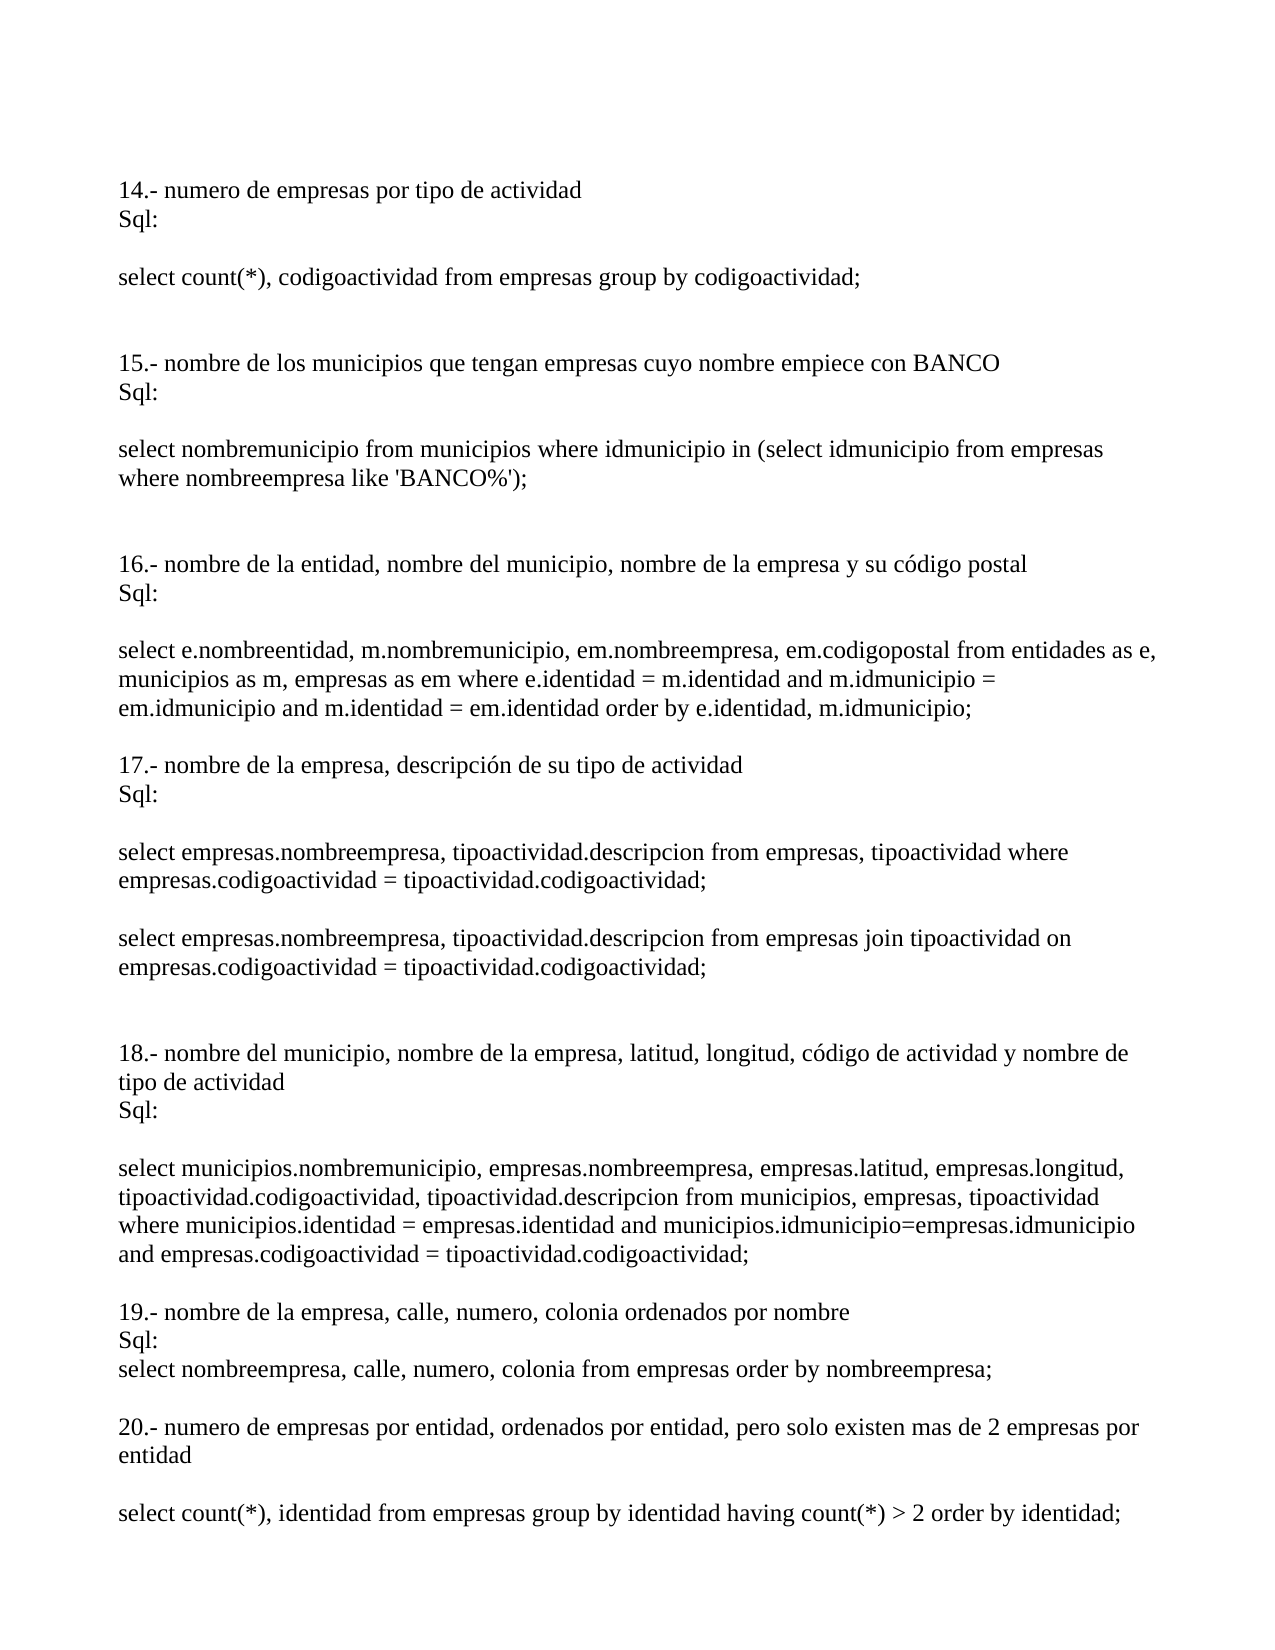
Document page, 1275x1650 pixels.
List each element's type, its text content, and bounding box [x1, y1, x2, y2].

text Sql: [118, 204, 1157, 233]
text select count(*), identidad from empresas group by identidad having count(*) > 2 order by identidad; [118, 1498, 1157, 1527]
text select municipios.nombremunicipio, empresas.nombreempresa, empresas.latitud, empresas.longitud, tipoactividad.codigoactividad, tipoactividad.descripcion from municipios, empresas, tipoactividad where municipios.identidad = empresas.identidad and municipios.idmunicipio=empresas.idmunicipio and empresas.codigoactividad = tipoactividad.codigoactividad; [118, 1153, 1157, 1268]
text 16.- nombre de la entidad, nombre del municipio, nombre de la empresa y su código postal [118, 549, 1157, 578]
text Sql: [118, 779, 1157, 808]
text select e.nombreentidad, m.nombremunicipio, em.nombreempresa, em.codigopostal from entidades as e, municipios as m, empresas as em where e.identidad = m.identidad and m.idmunicipio = em.idmunicipio and m.identidad = em.identidad order by e.identidad, m.idmunicipio; [118, 636, 1157, 722]
text 20.- numero de empresas por entidad, ordenados por entidad, pero solo existen mas de 2 empresas por entidad [118, 1412, 1157, 1469]
text 17.- nombre de la empresa, descripción de su tipo de actividad [118, 751, 1157, 779]
text 18.- nombre del municipio, nombre de la empresa, latitud, longitud, código de actividad y nombre de tipo de actividad [118, 1038, 1157, 1096]
text 15.- nombre de los municipios que tengan empresas cuyo nombre empiece con BANCO [118, 348, 1157, 377]
text select empresas.nombreempresa, tipoactividad.descripcion from empresas, tipoactividad where empresas.codigoactividad = tipoactividad.codigoactividad; [118, 837, 1157, 894]
text Sql: [118, 578, 1157, 607]
text select count(*), codigoactividad from empresas group by codigoactividad; [118, 262, 1157, 291]
text select empresas.nombreempresa, tipoactividad.descripcion from empresas join tipoactividad on empresas.codigoactividad = tipoactividad.codigoactividad; [118, 923, 1157, 981]
text select nombremunicipio from municipios where idmunicipio in (select idmunicipio from empresas where nombreempresa like 'BANCO%'); [118, 434, 1157, 492]
text Sql: [118, 1096, 1157, 1124]
text 19.- nombre de la empresa, calle, numero, colonia ordenados por nombre [118, 1297, 1157, 1326]
text Sql: [118, 1326, 1157, 1354]
text Sql: [118, 377, 1157, 406]
text 14.- numero de empresas por tipo de actividad [118, 176, 1157, 204]
text select nombreempresa, calle, numero, colonia from empresas order by nombreempresa; [118, 1354, 1157, 1383]
